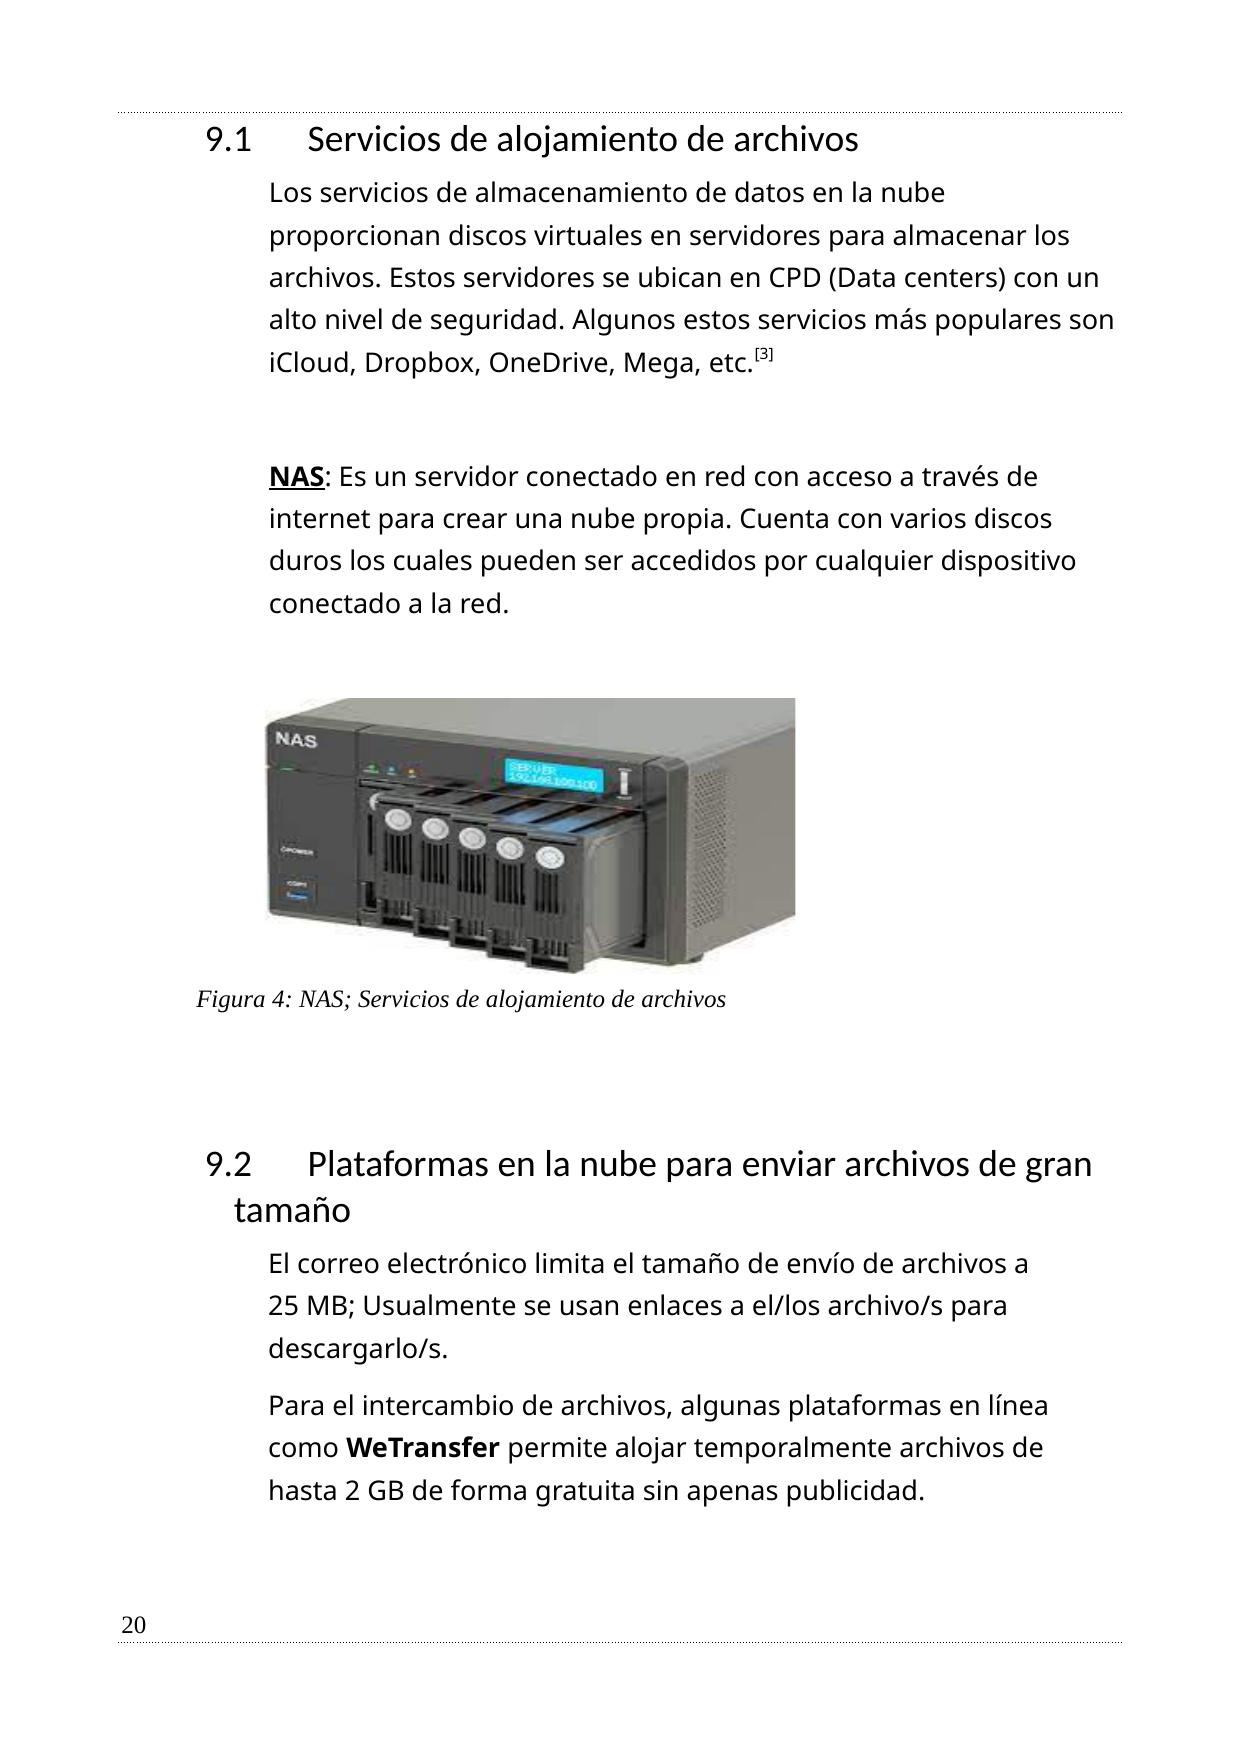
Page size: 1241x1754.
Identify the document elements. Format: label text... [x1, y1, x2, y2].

text Para el intercambio de archivos, algunas plataformas en línea como WeTransfer permite alojar temporalmente archivos de hasta 2 GB de forma gratuita sin apenas publicidad. [268, 1386, 1066, 1508]
text Figura 4: NAS; Servicios de alojamiento de archivos [196, 985, 796, 1013]
text NAS: Es un servidor conectado en red con acceso a través de internet para crear una nube propia. Cuenta con varios discos duros los cuales pueden ser accedidos por cualquier dispositivo conectado a la red. [269, 457, 1119, 621]
picture [196, 698, 796, 985]
subtitle Plataformas en la nube para enviar archivos de gran tamaño [196, 1140, 1119, 1232]
subtitle Servicios de alojamiento de archivos [196, 115, 1119, 161]
text El correo electrónico limita el tamaño de envío de archivos a 25 MB; Usualmente se usan enlaces a el/los archivo/s para descargarlo/s. [268, 1244, 1066, 1366]
text Los servicios de almacenamiento de datos en la nube proporcionan discos virtuales en servidores para almacenar los archivos. Estos servidores se ubican en CPD (Data centers) con un alto nivel de seguridad. Algunos estos servicios más populares son iCloud, Dropbox, OneDrive, Mega, etc.[3] [269, 173, 1119, 380]
